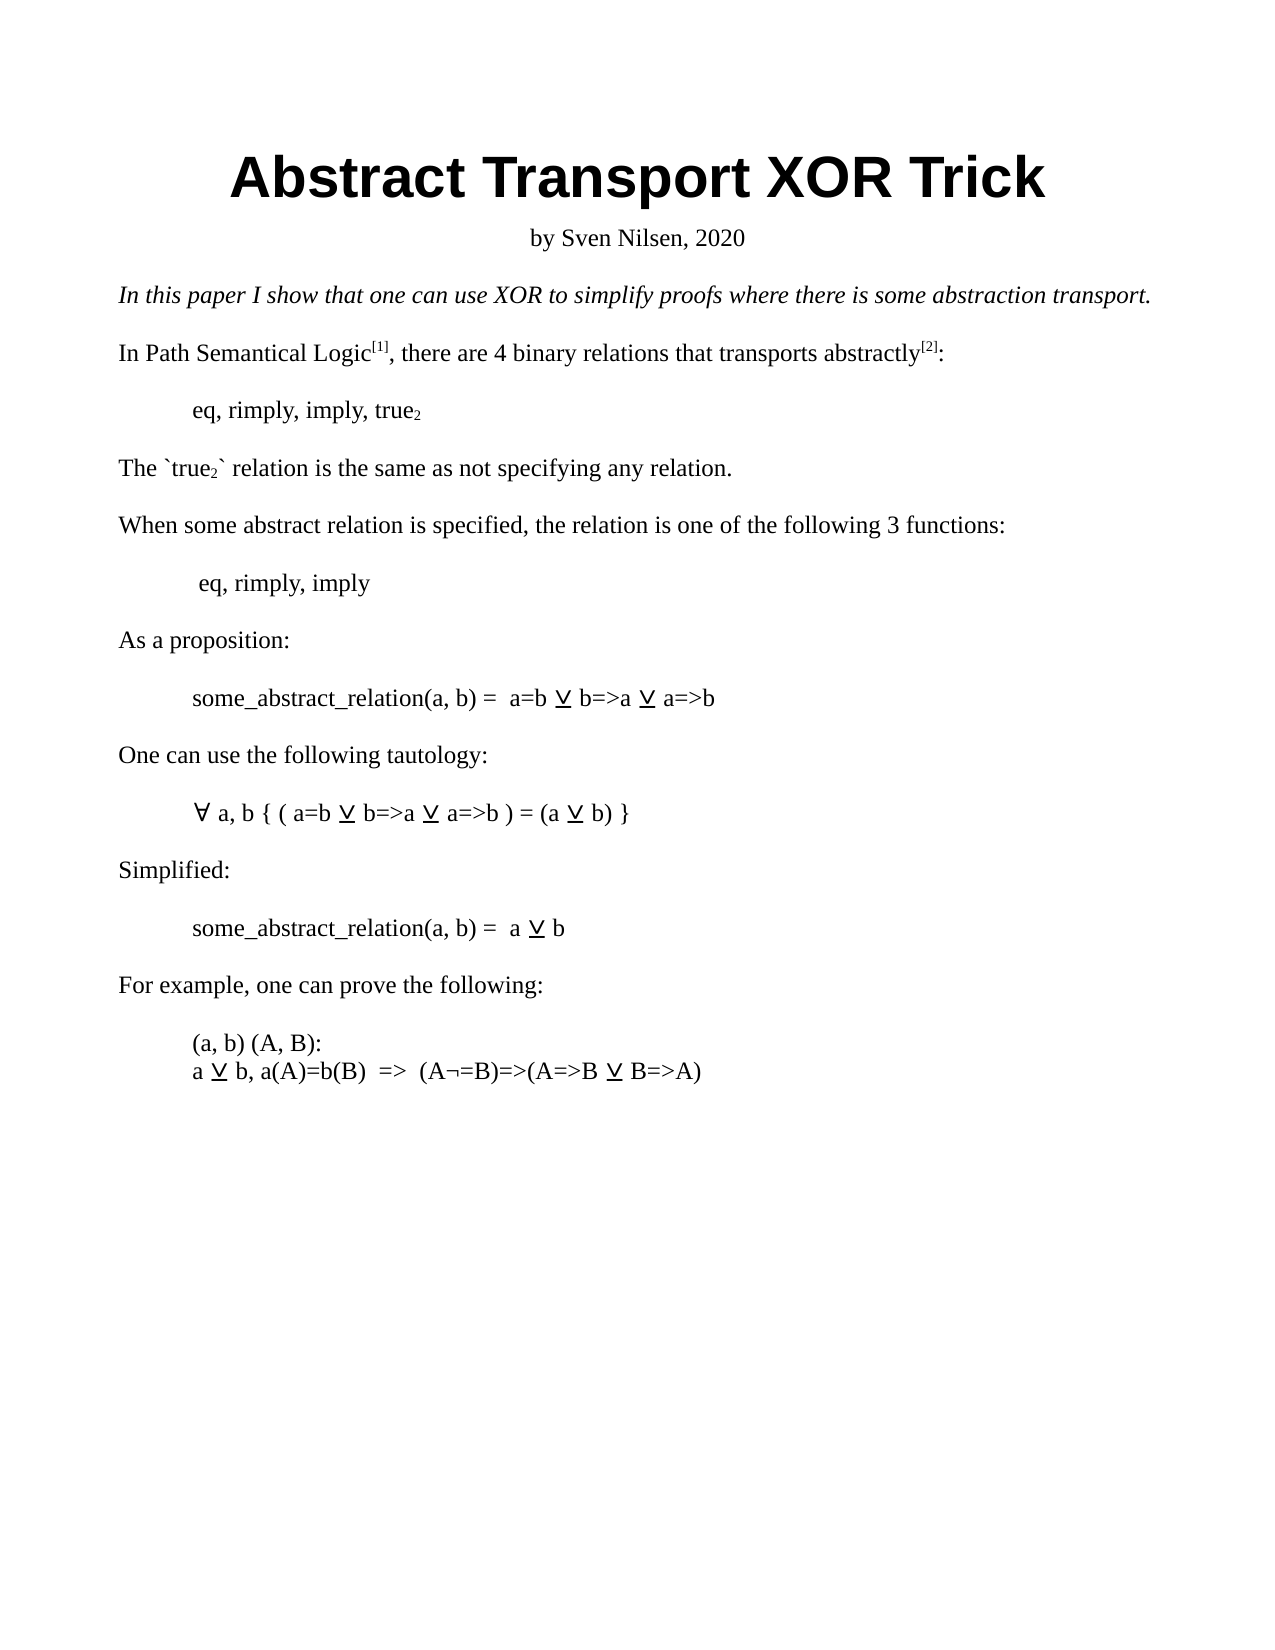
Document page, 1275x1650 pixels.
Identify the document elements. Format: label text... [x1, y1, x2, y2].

text In this paper I show that one can use XOR to simplify proofs where there is some abstraction transport. [118, 280, 1157, 309]
text As a proposition: [118, 625, 1157, 654]
text by Sven Nilsen, 2020 [118, 223, 1157, 251]
text ∀ a, b { ( a=b ⊻ b=>a ⊻ a=>b ) = (a ⊻ b) } [118, 798, 1157, 826]
text eq, rimply, imply, true2 [118, 395, 1157, 424]
text For example, one can prove the following: [118, 970, 1157, 999]
text some_abstract_relation(a, b) = a=b ⊻ b=>a ⊻ a=>b [118, 683, 1157, 711]
text a ⊻ b, a(A)=b(B) => (A¬=B)=>(A=>B ⊻ B=>A) [118, 1056, 1157, 1085]
text In Path Semantical Logic[1], there are 4 binary relations that transports abstractly[2]: [118, 338, 1157, 366]
text (a, b) (A, B): [118, 1028, 1157, 1056]
text Simplified: [118, 855, 1157, 884]
text some_abstract_relation(a, b) = a ⊻ b [118, 913, 1157, 941]
text eq, rimply, imply [118, 568, 1157, 596]
text One can use the following tautology: [118, 740, 1157, 769]
text The `true2` relation is the same as not specifying any relation. [118, 453, 1157, 481]
text When some abstract relation is specified, the relation is one of the following 3 functions: [118, 510, 1157, 539]
title Abstract Transport XOR Trick [118, 143, 1157, 210]
